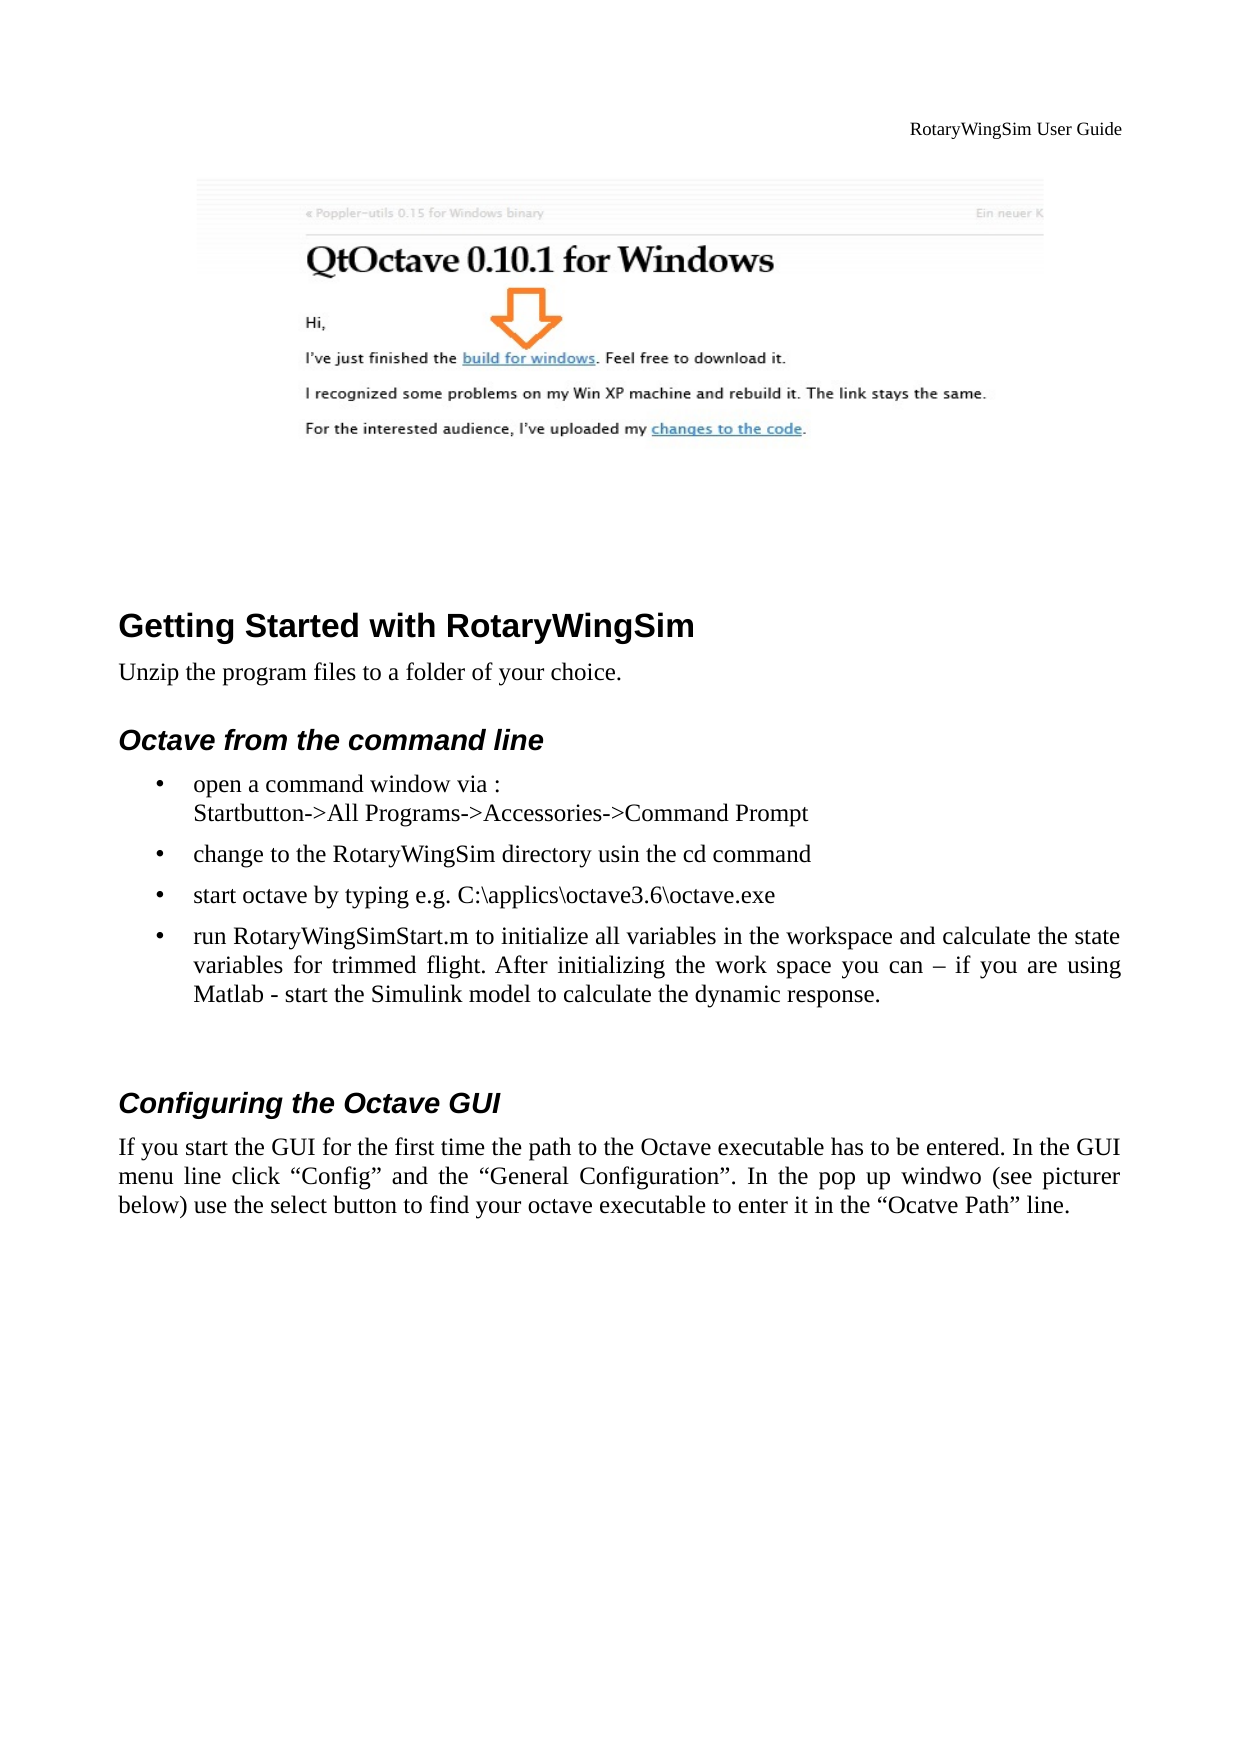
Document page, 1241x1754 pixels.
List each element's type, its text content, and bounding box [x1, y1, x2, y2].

list start octave by typing e.g. C:\applics\octave3.6\octave.exe [156, 880, 1122, 909]
picture [196, 177, 1044, 457]
subtitle Getting Started with RotaryWingSim [118, 606, 1122, 644]
list change to the RotaryWingSim directory usin the cd command [156, 839, 1122, 868]
text If you start the GUI for the first time the path to the Octave executable has to be entered. In the GUI menu line click “Config” and the “General Configuration”. In the pop up windwo (see picturer below) use the select button to find your octave executable to enter it in the “Ocatve Path” line. [118, 1132, 1122, 1219]
list open a command window via : Startbutton->All Programs->Accessories->Command Prompt [156, 769, 1122, 826]
text Unzip the program files to a folder of your choice. [118, 657, 1122, 685]
subtitle Configuring the Octave GUI [118, 1086, 1122, 1120]
subtitle Octave from the command line [118, 723, 1122, 756]
list run RotaryWingSimStart.m to initialize all variables in the workspace and calculate the state variables for trimmed flight. After initializing the work space you can – if you are using Matlab - start the Simulink model to calculate the dynamic response. [156, 921, 1122, 1008]
